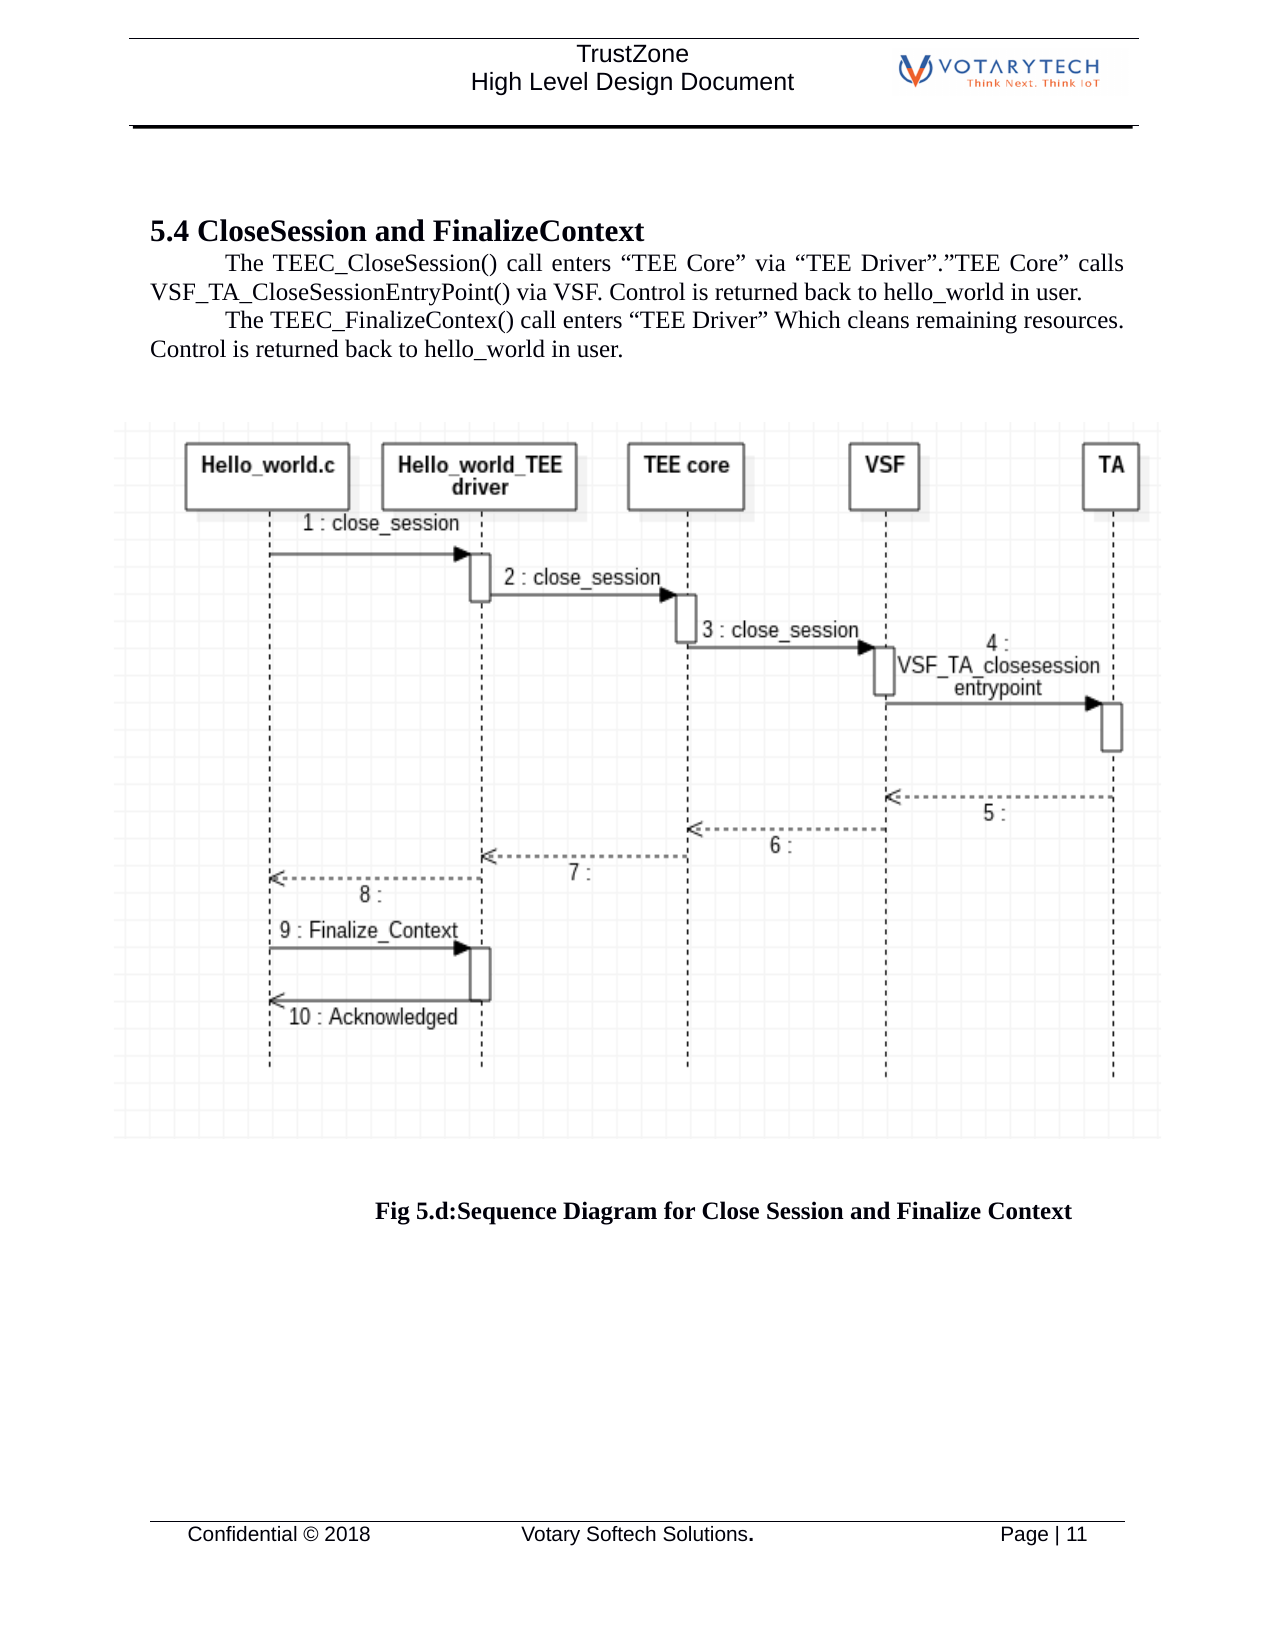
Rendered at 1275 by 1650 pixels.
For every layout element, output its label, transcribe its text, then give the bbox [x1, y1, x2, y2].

text Fig 5.d:Sequence Diagram for Close Session and Finalize Context [150, 1196, 1125, 1225]
text The TEEC_CloseSession() call enters “TEE Core” via “TEE Driver”.”TEE Core” calls VSF_TA_CloseSessionEntryPoint() via VSF. Control is returned back to hello_world in user. [150, 248, 1125, 306]
text The TEEC_FinalizeContex() call enters “TEE Driver” Which cleans remaining resources. Control is returned back to hello_world in user. [150, 306, 1125, 363]
subtitle 5.4 CloseSession and FinalizeContext [150, 212, 1125, 248]
picture [892, 48, 1129, 96]
picture [113, 422, 1162, 1139]
